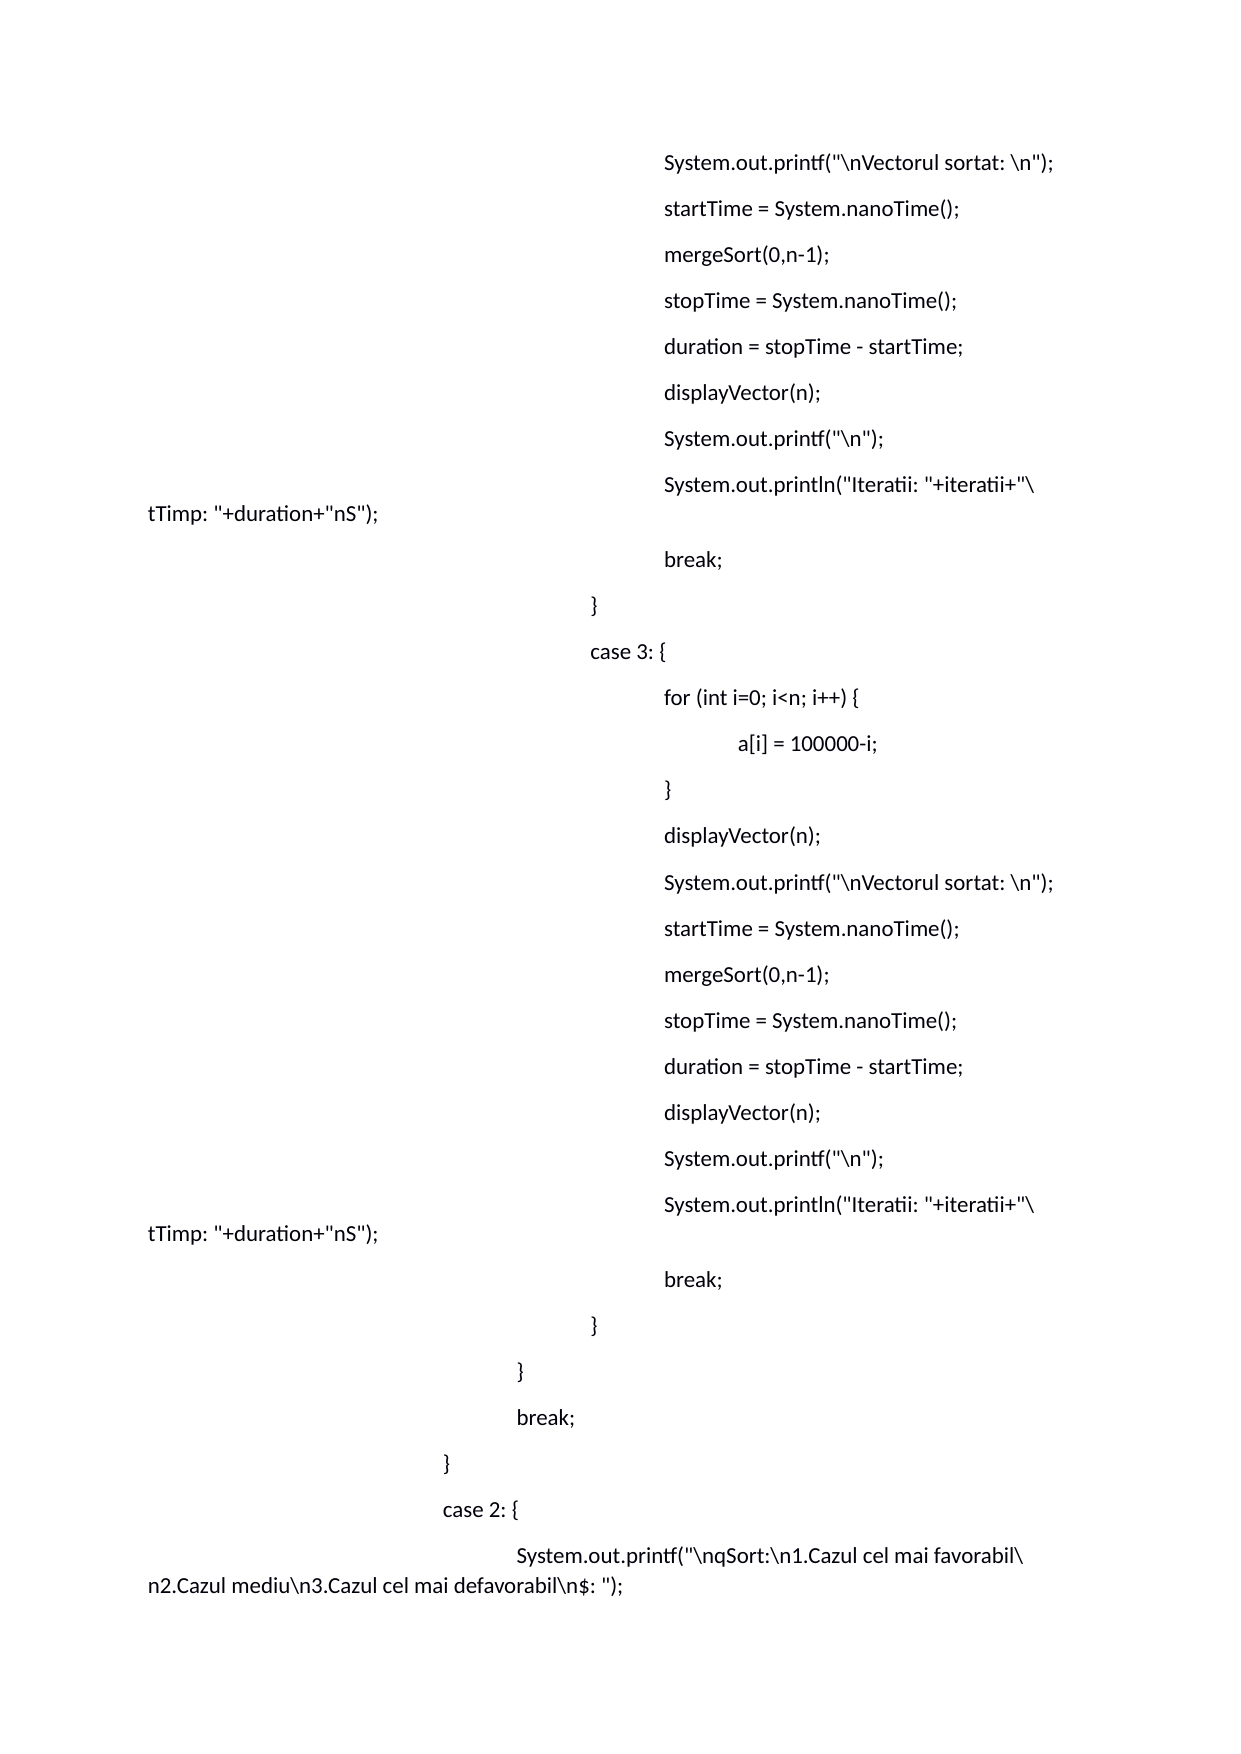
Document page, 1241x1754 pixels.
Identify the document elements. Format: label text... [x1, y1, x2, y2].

text } [148, 776, 1093, 803]
text duration = stopTime - startTime; [148, 1052, 1093, 1080]
text System.out.println("Iteratii: "+iteratii+"\tTimp: "+duration+"nS"); [148, 1190, 1093, 1247]
text System.out.printf("\nVectorul sortat: \n"); [148, 148, 1093, 176]
text mergeSort(0,n-1); [148, 240, 1093, 268]
text } [148, 1357, 1093, 1385]
text stopTime = System.nanoTime(); [148, 1006, 1093, 1034]
text } [148, 1311, 1093, 1339]
text break; [148, 545, 1093, 573]
text } [148, 591, 1093, 619]
text displayVector(n); [148, 1098, 1093, 1126]
text case 3: { [148, 637, 1093, 665]
text duration = stopTime - startTime; [148, 332, 1093, 360]
text System.out.println("Iteratii: "+iteratii+"\tTimp: "+duration+"nS"); [148, 470, 1093, 527]
text System.out.printf("\n"); [148, 1144, 1093, 1172]
text for (int i=0; i<n; i++) { [148, 683, 1093, 711]
text System.out.printf("\n"); [148, 424, 1093, 452]
text mergeSort(0,n-1); [148, 960, 1093, 988]
text displayVector(n); [148, 822, 1093, 849]
text startTime = System.nanoTime(); [148, 194, 1093, 222]
text case 2: { [148, 1496, 1093, 1523]
text startTime = System.nanoTime(); [148, 914, 1093, 942]
text System.out.printf("\nVectorul sortat: \n"); [148, 868, 1093, 896]
text stopTime = System.nanoTime(); [148, 286, 1093, 314]
text a[i] = 100000-i; [148, 729, 1093, 757]
text System.out.printf("\nqSort:\n1.Cazul cel mai favorabil\n2.Cazul mediu\n3.Cazul cel mai defavorabil\n$: "); [148, 1542, 1093, 1599]
text break; [148, 1265, 1093, 1293]
text break; [148, 1403, 1093, 1431]
text displayVector(n); [148, 378, 1093, 406]
text } [148, 1449, 1093, 1477]
